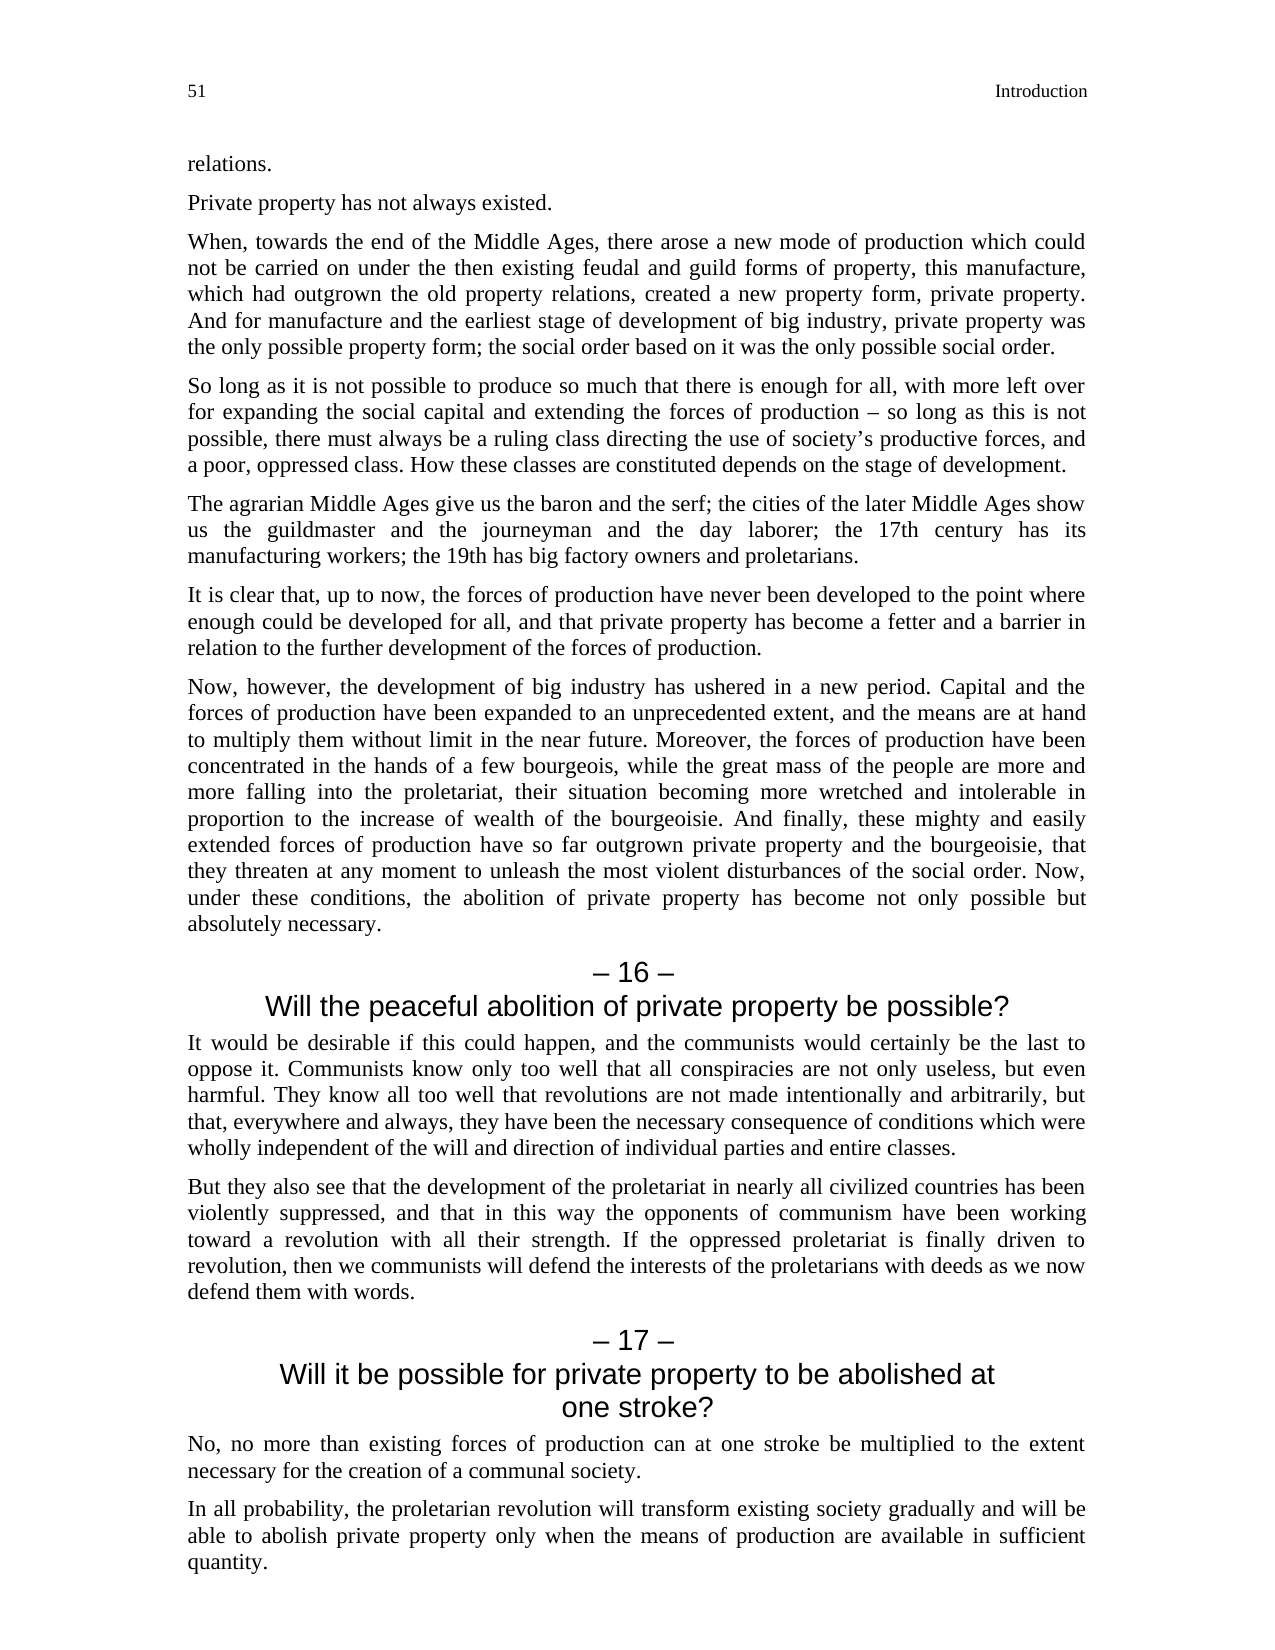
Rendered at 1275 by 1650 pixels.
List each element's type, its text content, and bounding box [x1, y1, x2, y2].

text Now, however, the development of big industry has ushered in a new period. Capital and the forces of production have been expanded to an unprecedented extent, and the means are at hand to multiply them without limit in the near future. Moreover, the forces of production have been concentrated in the hands of a few bourgeois, while the great mass of the people are more and more falling into the proletariat, their situation becoming more wretched and intolerable in proportion to the increase of wealth of the bourgeoisie. And finally, these mighty and easily extended forces of production have so far outgrown private property and the bourgeoisie, that they threaten at any moment to unleash the most violent disturbances of the social order. Now, under these conditions, the abolition of private property has become not only possible but absolutely necessary. [187, 673, 1087, 937]
text In all probability, the proletarian revolution will transform existing society gradually and will be able to abolish private property only when the means of production are available in sufficient quantity. [187, 1496, 1087, 1574]
text No, no more than existing forces of production can at one stroke be multiplied to the extent necessary for the creation of a communal society. [187, 1430, 1087, 1483]
text It is clear that, up to now, the forces of production have never been developed to the point where enough could be developed for all, and that private property has become a fetter and a barrier in relation to the further development of the forces of production. [187, 581, 1087, 661]
text But they also see that the development of the proletariat in nearly all civilized countries has been violently suppressed, and that in this way the opponents of communism have been working toward a revolution with all their strength. If the oppressed proletariat is finally driven to revolution, then we communists will defend the interests of the proletarians with deeds as we now defend them with words. [187, 1173, 1087, 1305]
text So long as it is not possible to produce so much that there is enough for all, with more left over for expanding the social capital and extending the forces of production – so long as this is not possible, there must always be a ruling class directing the use of society’s productive forces, and a poor, oppressed class. How these classes are constituted depends on the stage of development. [187, 372, 1087, 477]
text When, towards the end of the Middle Ages, there arose a new mode of production which could not be carried on under the then existing feudal and guild forms of property, this manufacture, which had outgrown the old property relations, created a new property form, private property. And for manufacture and the earliest stage of development of big industry, private property was the only possible property form; the social order based on it was the only possible social order. [187, 228, 1087, 359]
text It would be desirable if this could happen, and the communists would certainly be the last to oppose it. Communists know only too well that all conspiracies are not only useless, but even harmful. They know all too well that revolutions are not made intentionally and arbitrarily, but that, everywhere and always, they have been the necessary consequence of conditions which were wholly independent of the will and direction of individual parties and entire classes. [187, 1029, 1087, 1160]
text Private property has not always existed. [187, 189, 1087, 215]
subtitle – 16 – Will the peaceful abolition of private property be possible? [262, 955, 1012, 1022]
text relations. [187, 150, 1087, 176]
subtitle – 17 – Will it be possible for private property to be abolished at one stroke? [262, 1323, 1012, 1424]
text The agrarian Middle Ages give us the baron and the serf; the cities of the later Middle Ages show us the guildmaster and the journeyman and the day laborer; the 17th century has its manufacturing workers; the 19th has big factory owners and proletarians. [187, 490, 1087, 569]
